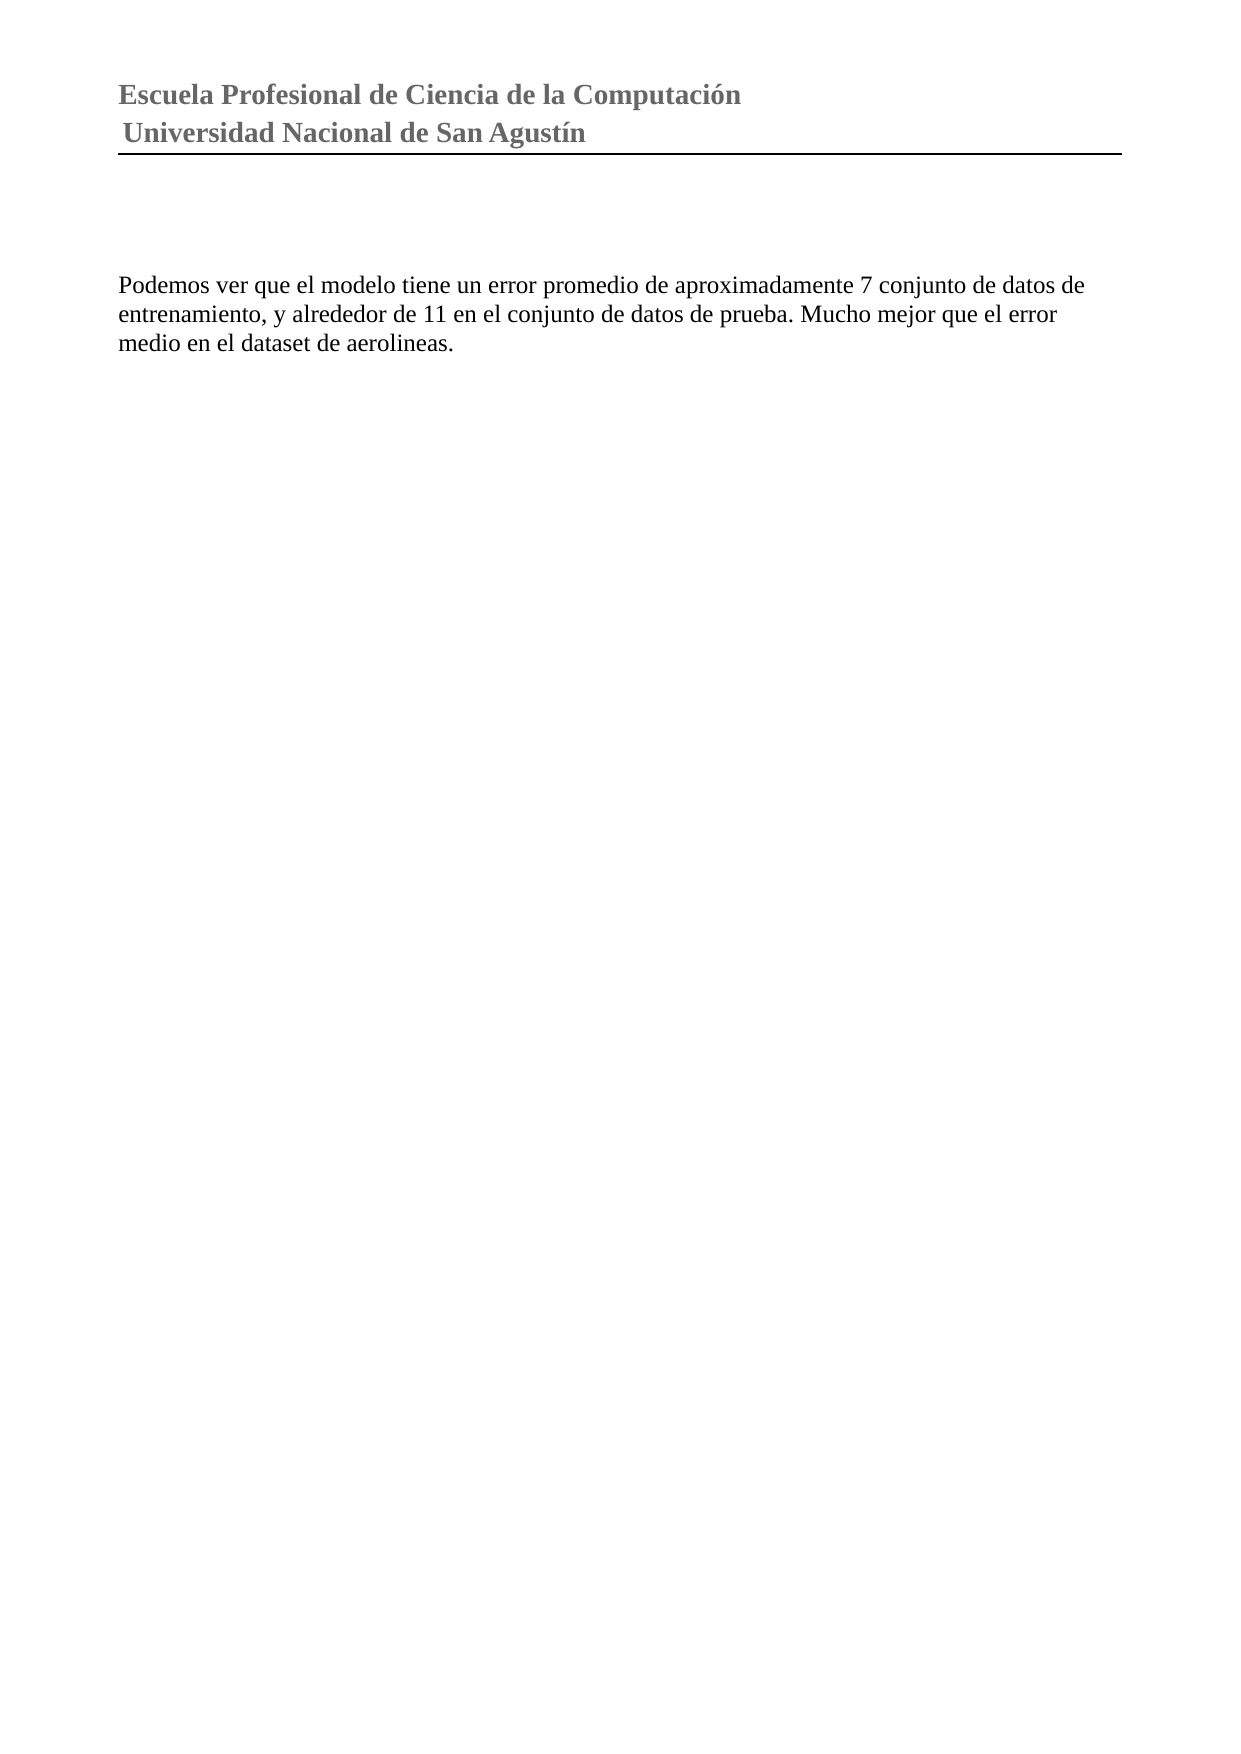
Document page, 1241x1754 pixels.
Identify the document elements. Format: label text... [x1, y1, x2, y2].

text Podemos ver que el modelo tiene un error promedio de aproximadamente 7 conjunto de datos de entrenamiento, y alrededor de 11 en el conjunto de datos de prueba. Mucho mejor que el error medio en el dataset de aerolineas. [118, 270, 1122, 357]
